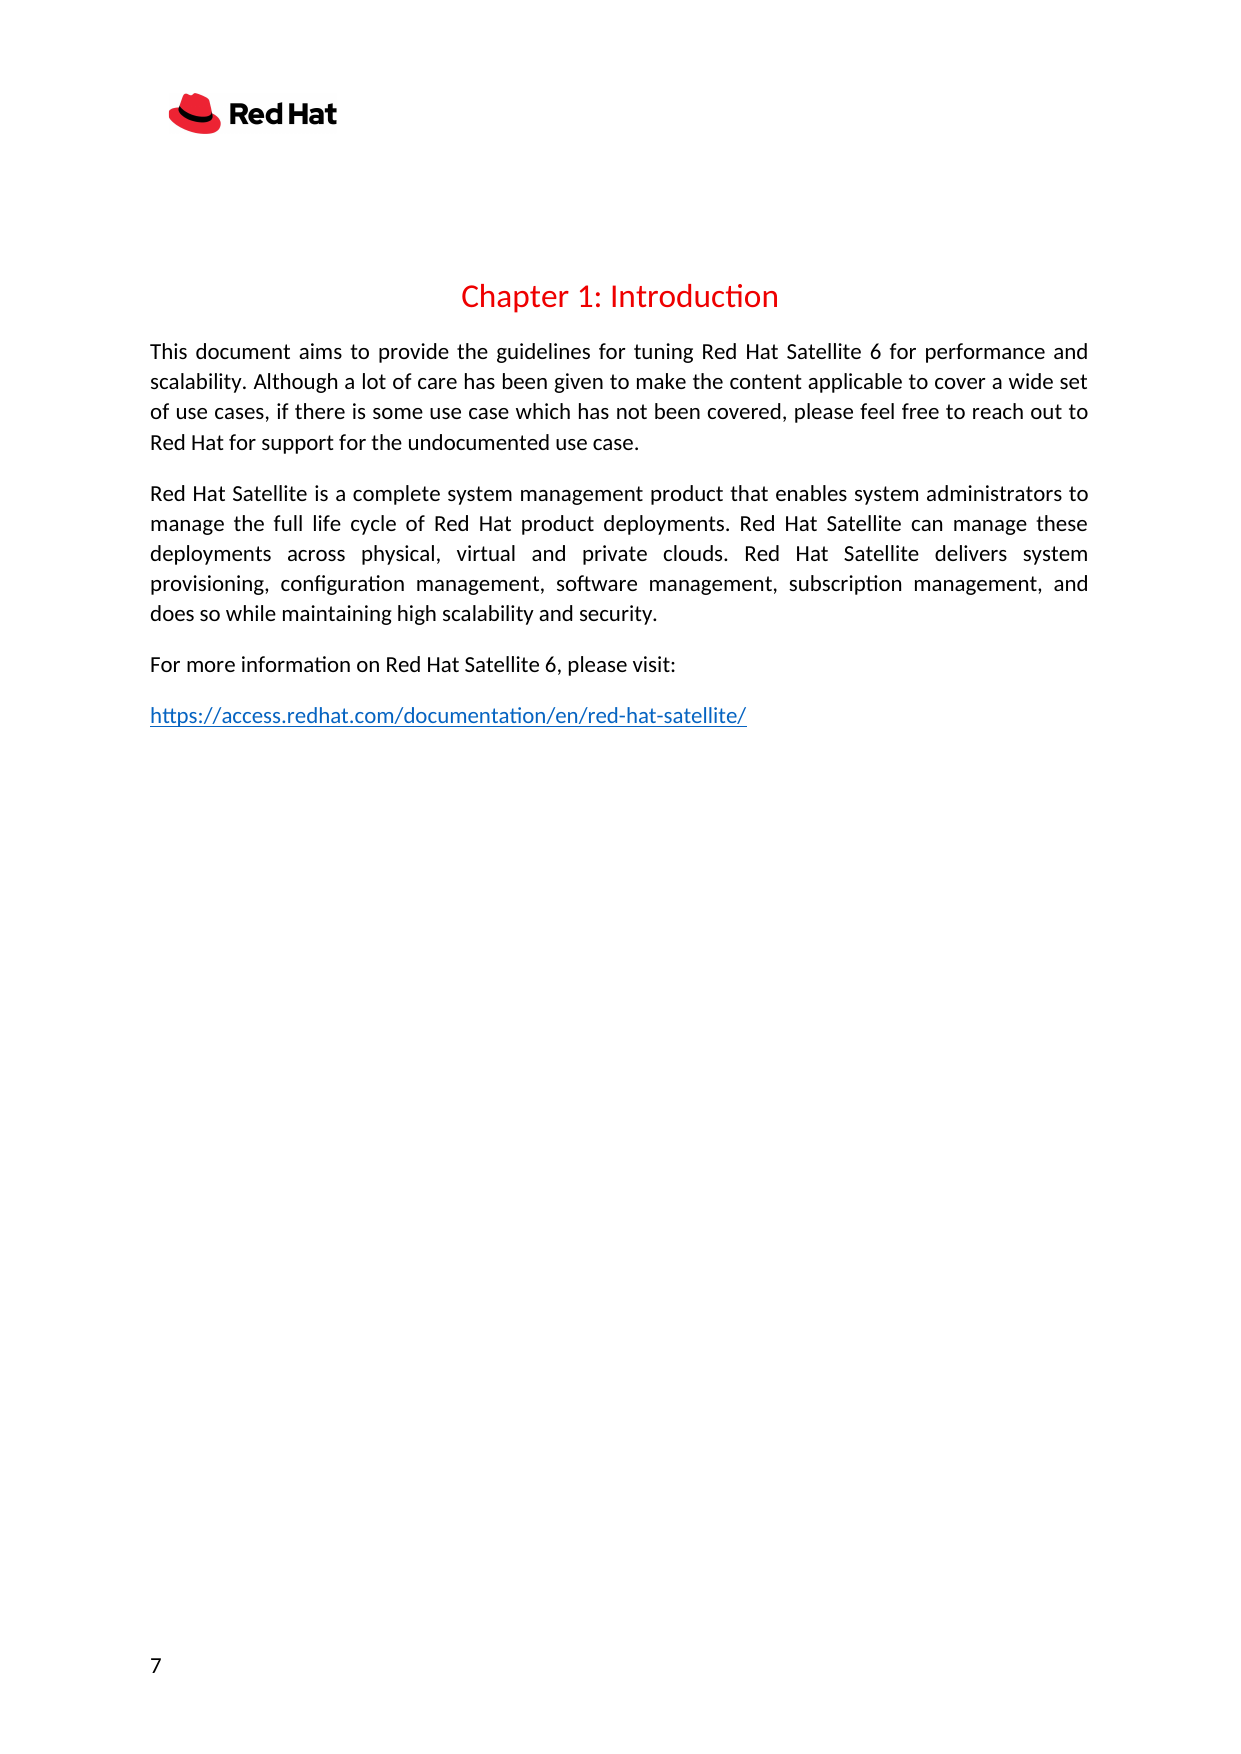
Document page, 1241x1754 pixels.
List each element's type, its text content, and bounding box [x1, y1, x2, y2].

picture [168, 93, 337, 134]
text For more information on Red Hat Satellite 6, please visit: [150, 651, 1090, 679]
subtitle Chapter 1: Introduction [150, 276, 1090, 316]
text This document aims to provide the guidelines for tuning Red Hat Satellite 6 for performance and scalability. Although a lot of care has been given to make the content applicable to cover a wide set of use cases, if there is some use case which has not been covered, please feel free to reach out to Red Hat for support for the undocumented use case. [150, 337, 1090, 456]
text Red Hat Satellite is a complete system management product that enables system administrators to manage the full life cycle of Red Hat product deployments. Red Hat Satellite can manage these deployments across physical, virtual and private clouds. Red Hat Satellite delivers system provisioning, configuration management, software management, subscription management, and does so while maintaining high scalability and security. [150, 479, 1090, 628]
text https://access.redhat.com/documentation/en/red-hat-satellite/ [150, 702, 1090, 730]
